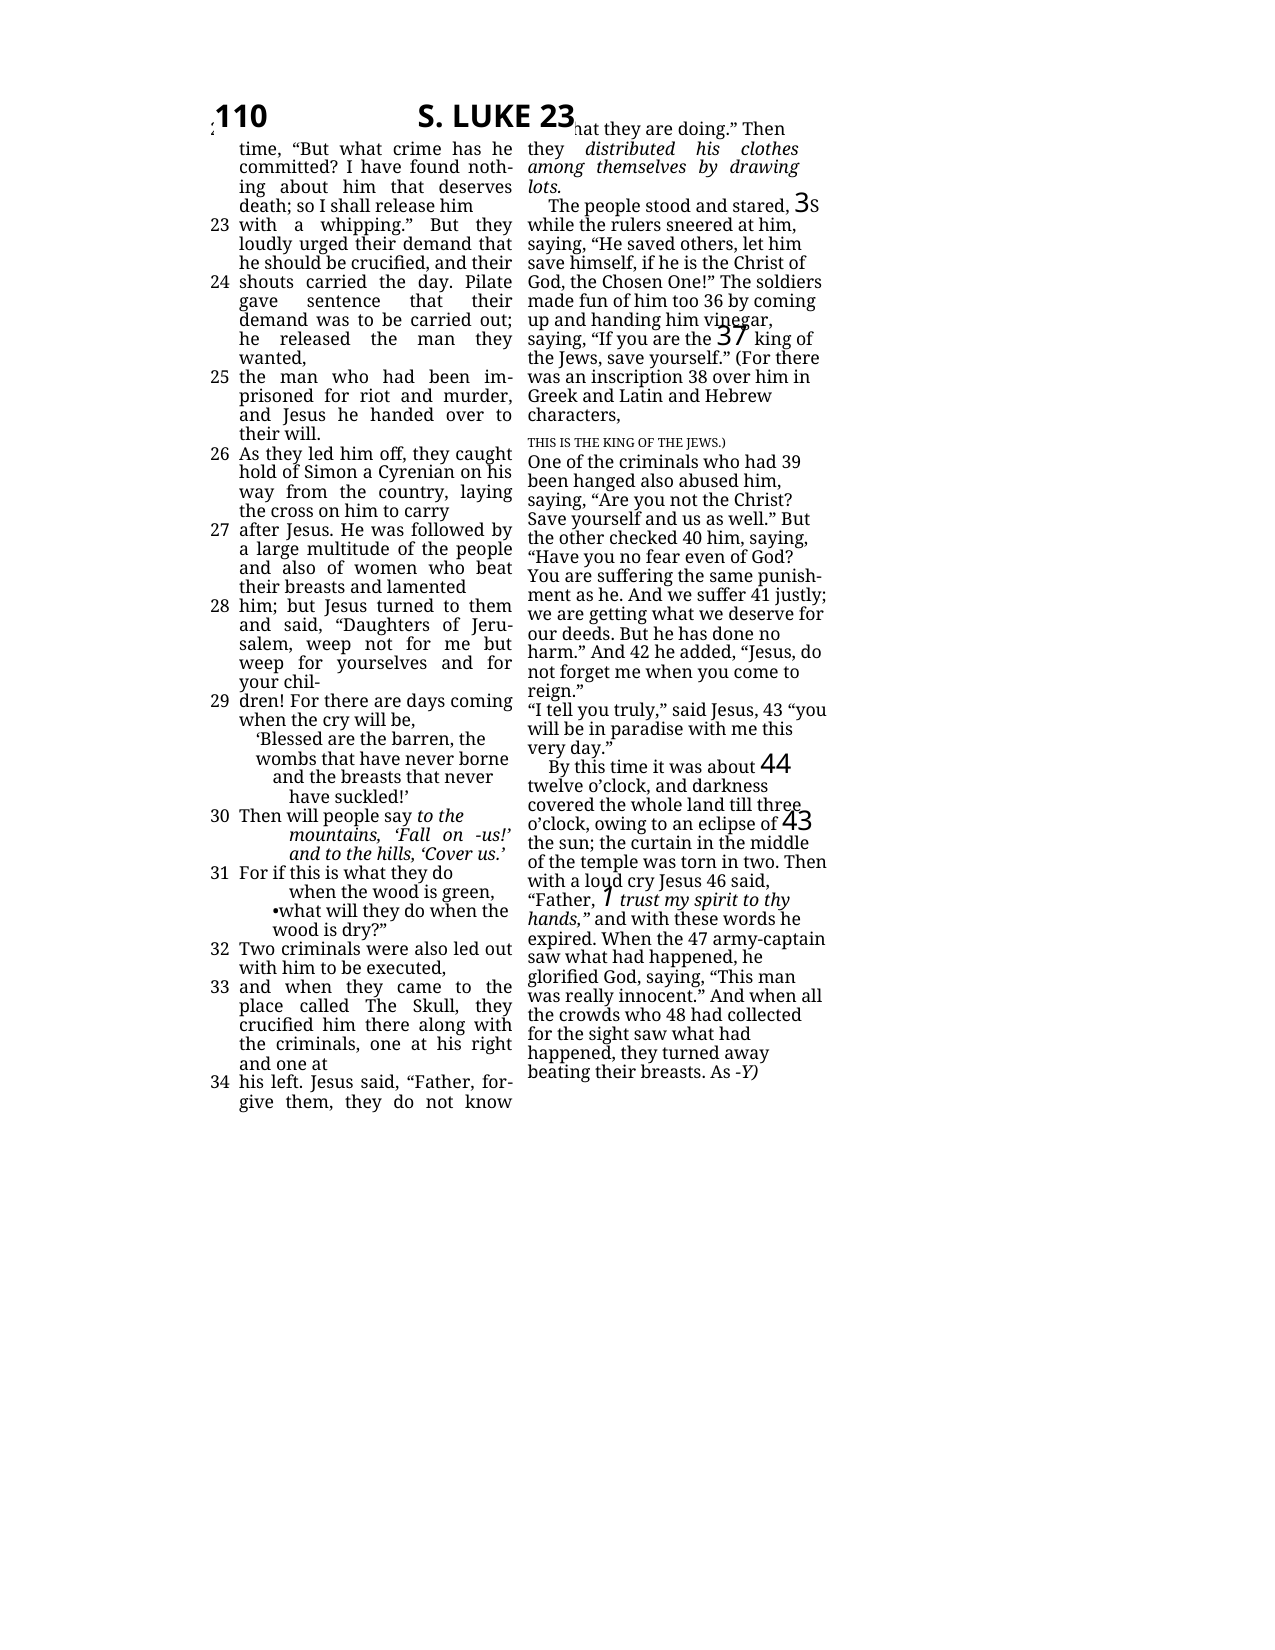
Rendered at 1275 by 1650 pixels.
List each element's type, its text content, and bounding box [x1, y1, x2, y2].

text and the breasts that never have suckled!’ [272, 769, 513, 807]
text One of the criminals who had 39 been hanged also abused him, saying, “Are you not the Christ? Save yourself and us as well.” But the other checked 40 him, saying, “Have you no fear even of God? You are suffering the same punish­ment as he. And we suffer 41 justly; we are getting what we deserve for our deeds. But he has done no harm.” And 42 he added, “Jesus, do not forget me when you come to reign.” [527, 453, 830, 701]
list his left. Jesus said, “Father, for­give them, they do not know what they are doing.” Then [527, 121, 830, 140]
text The people stood and stared, 3S while the rulers sneered at him, saying, “He saved others, let him save himself, if he is the Christ of God, the Chosen One!” The soldiers made fun of him too 36 by coming up and handing him vinegar, saying, “If you are the 37 king of the Jews, save yourself.” (For there was an inscription 38 over him in Greek and Latin and Hebrew characters, [527, 197, 830, 426]
text ‘Blessed are the barren, the wombs that have never borne [256, 731, 513, 769]
text mountains, ‘Fall on -us!’ and to the hills, ‘Cover us.’ [289, 826, 513, 864]
list Then will people say to the [210, 807, 513, 826]
list Two criminals were also led out with him to be executed, [210, 940, 513, 978]
text THIS IS THE KING OF THE JEWS.) [527, 437, 830, 449]
list with a whipping.” But they loudly urged their demand that he should be crucified, and their [210, 216, 513, 273]
list and when they came to the place called The Skull, they crucified him there along with the crimi­nals, one at his right and one at [210, 978, 513, 1074]
text “I tell you truly,” said Jesus, 43 “you will be in paradise with me this very day.” [527, 701, 830, 758]
text when the wood is green, •what will they do when the wood is dry?” [272, 883, 513, 940]
list For if this is what they do [210, 864, 513, 883]
list his left. Jesus said, “Father, for­give them, they do not know what they are doing.” Then [210, 1074, 513, 1112]
list dren! For there are days com­ing when the cry will be, [210, 692, 513, 731]
text By this time it was about 44 twelve o’clock, and darkness covered the whole land till three o’clock, owing to an eclipse of 43 the sun; the curtain in the mid­dle of the temple was torn in two. Then with a loud cry Jesus 46 said, “Father, 1 trust my spirit to thy hands,” and with these words he expired. When the 47 army-captain saw what had hap­pened, he glorified God, saying, “This man was really innocent.” And when all the crowds who 48 had collected for the sight saw what had happened, they turned away beating their breasts. As -Y) [527, 758, 830, 1082]
list As they led him off, they caught hold of Simon a Cyrenian on his way from the country, laying the cross on him to carry [210, 445, 513, 521]
list the man who had been im­prisoned for riot and murder, and Jesus he handed over to their will. [210, 368, 513, 445]
list him!” He asked them a third time, “But what crime has he committed? I have found noth­ing about him that deserves death; so I shall release him [210, 121, 513, 216]
list after Jesus. He was followed by a large multitude of the peo­ple and also of women who beat their breasts and lamented [210, 521, 513, 597]
text they distributed his clothes among themselves by drawing lots. [527, 140, 801, 197]
list him; but Jesus turned to them and said, “Daughters of Jeru­salem, weep not for me but weep for yourselves and for your chil- [210, 597, 513, 692]
list shouts carried the day. Pilate gave sentence that their demand was to be carried out; he re­leased the man they wanted, [210, 273, 513, 368]
